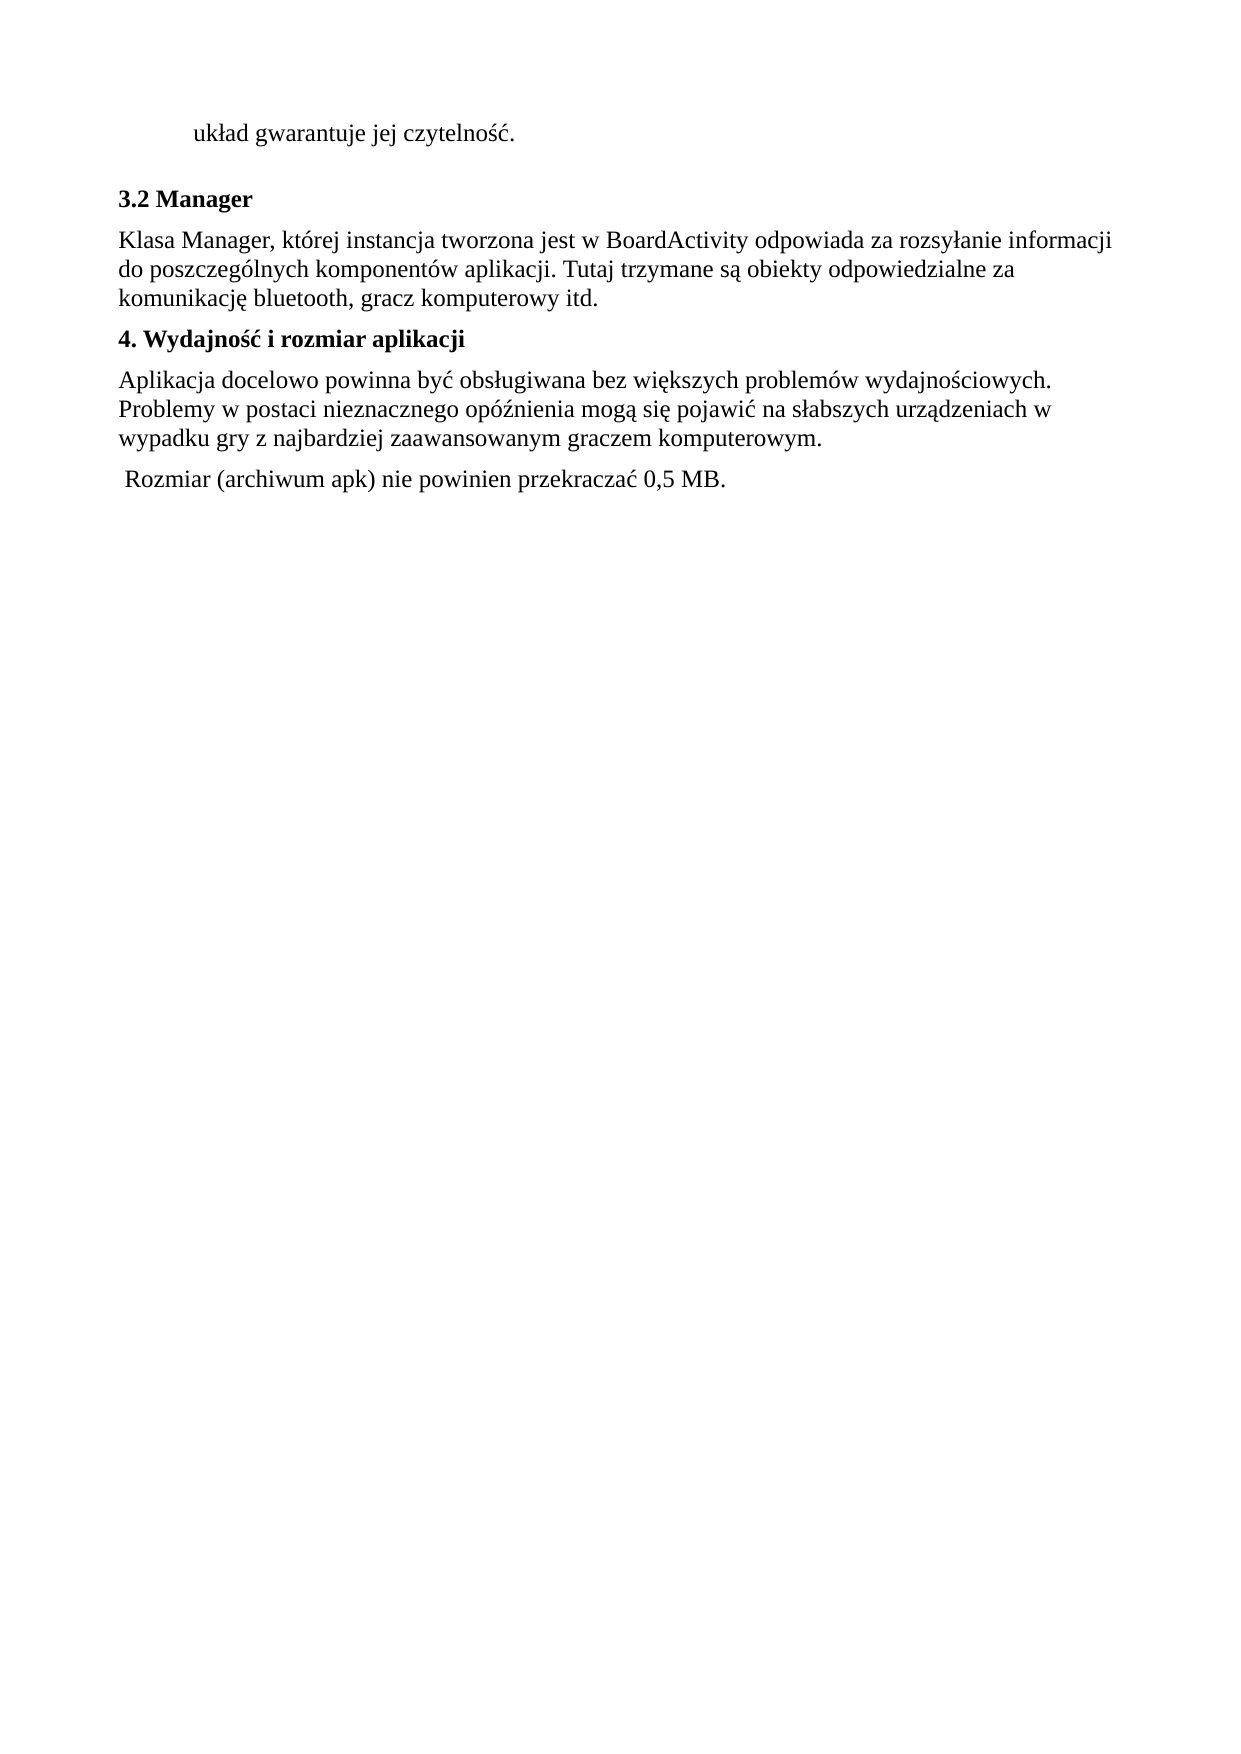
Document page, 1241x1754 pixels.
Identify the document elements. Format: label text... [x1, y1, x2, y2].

subtitle 3.2 Manager [118, 184, 1122, 213]
text Aplikacja docelowo powinna być obsługiwana bez większych problemów wydajnościowych. Problemy w postaci nieznacznego opóźnienia mogą się pojawić na słabszych urządzeniach w wypadku gry z najbardziej zaawansowanym graczem komputerowym. [118, 366, 1122, 452]
text Rozmiar (archiwum apk) nie powinien przekraczać 0,5 MB. [118, 464, 1122, 493]
list układ gwarantuje jej czytelność. [156, 118, 1122, 147]
text 4. Wydajność i rozmiar aplikacji [118, 324, 1122, 353]
text Klasa Manager, której instancja tworzona jest w BoardActivity odpowiada za rozsyłanie informacji do poszczególnych komponentów aplikacji. Tutaj trzymane są obiekty odpowiedzialne za komunikację bluetooth, gracz komputerowy itd. [118, 226, 1122, 312]
